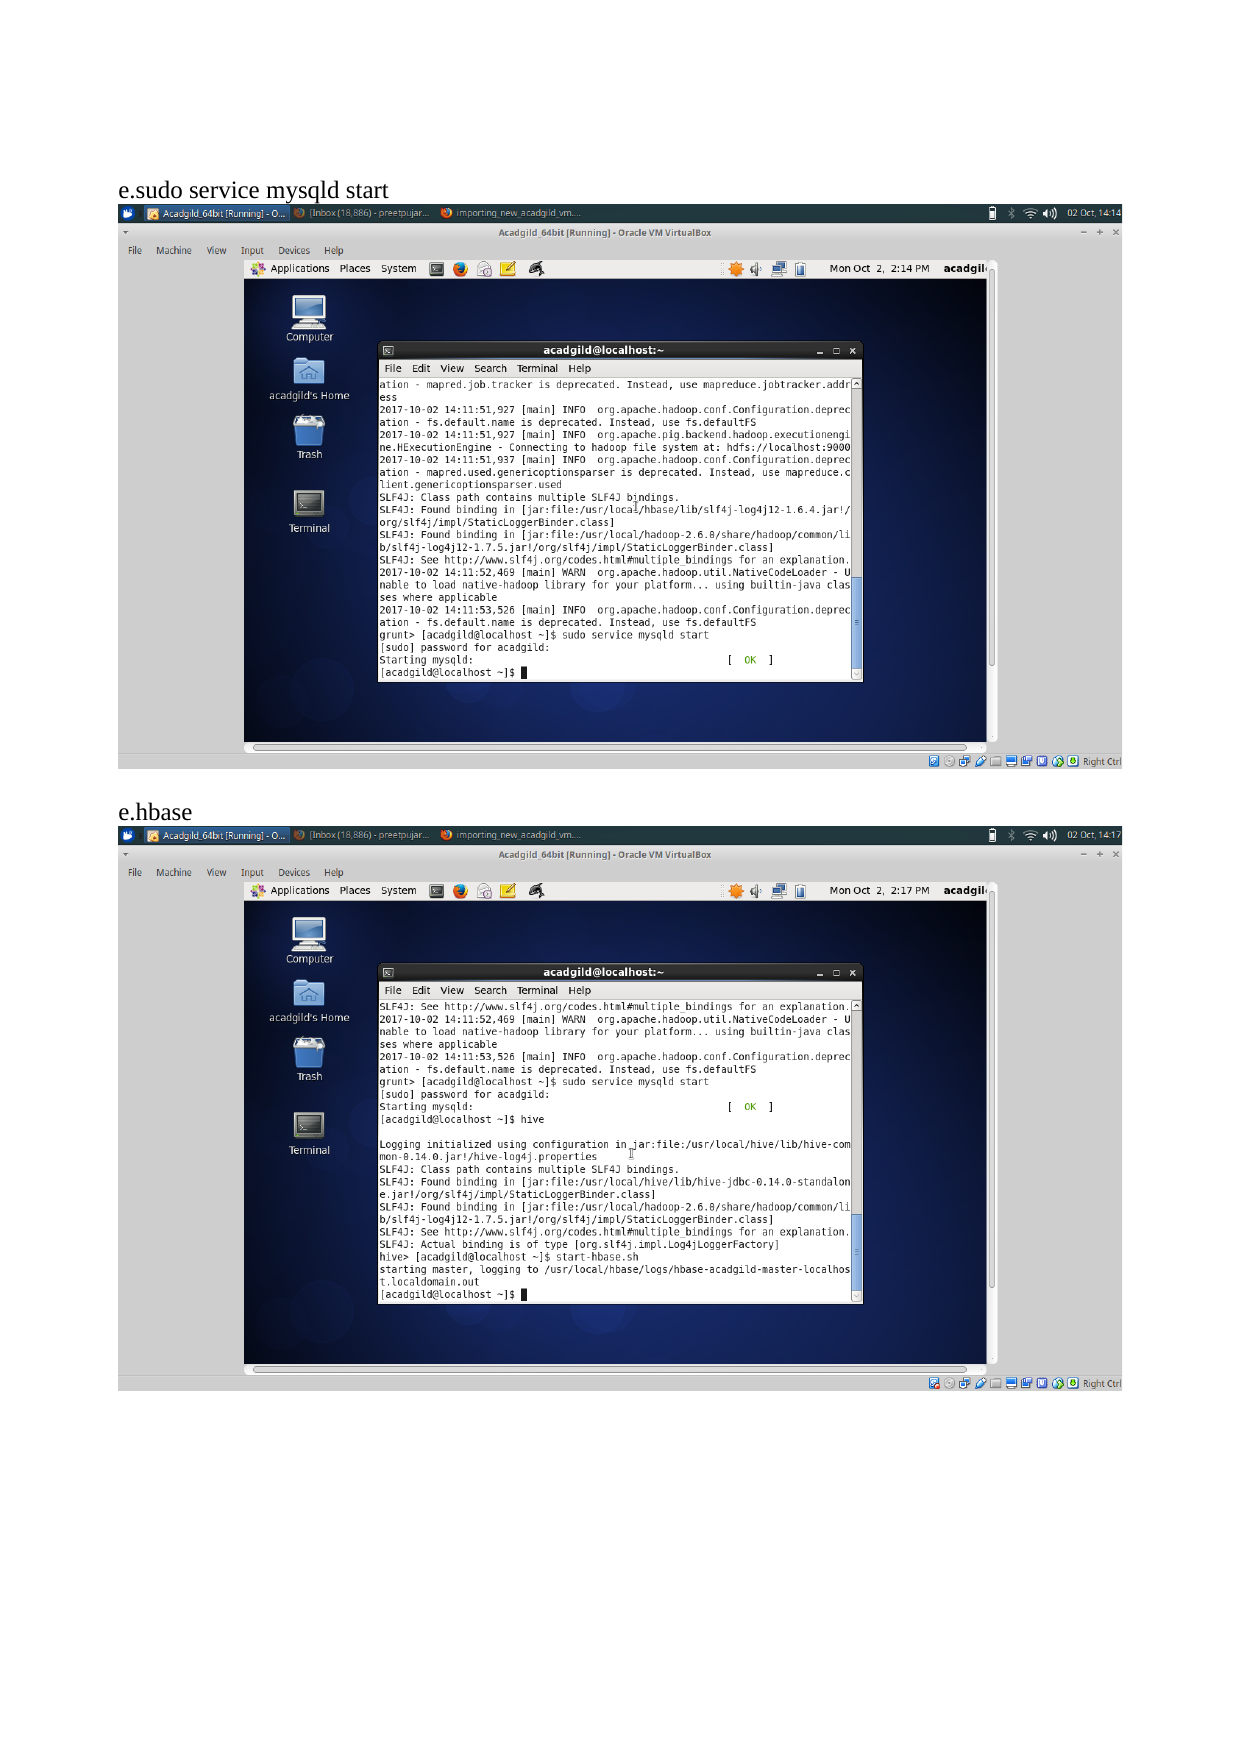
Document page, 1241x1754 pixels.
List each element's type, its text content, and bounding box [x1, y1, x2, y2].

picture [118, 826, 1123, 1391]
text e.sudo service mysqld start [118, 176, 1122, 204]
picture [118, 204, 1123, 769]
text e.hbase [118, 797, 1122, 826]
